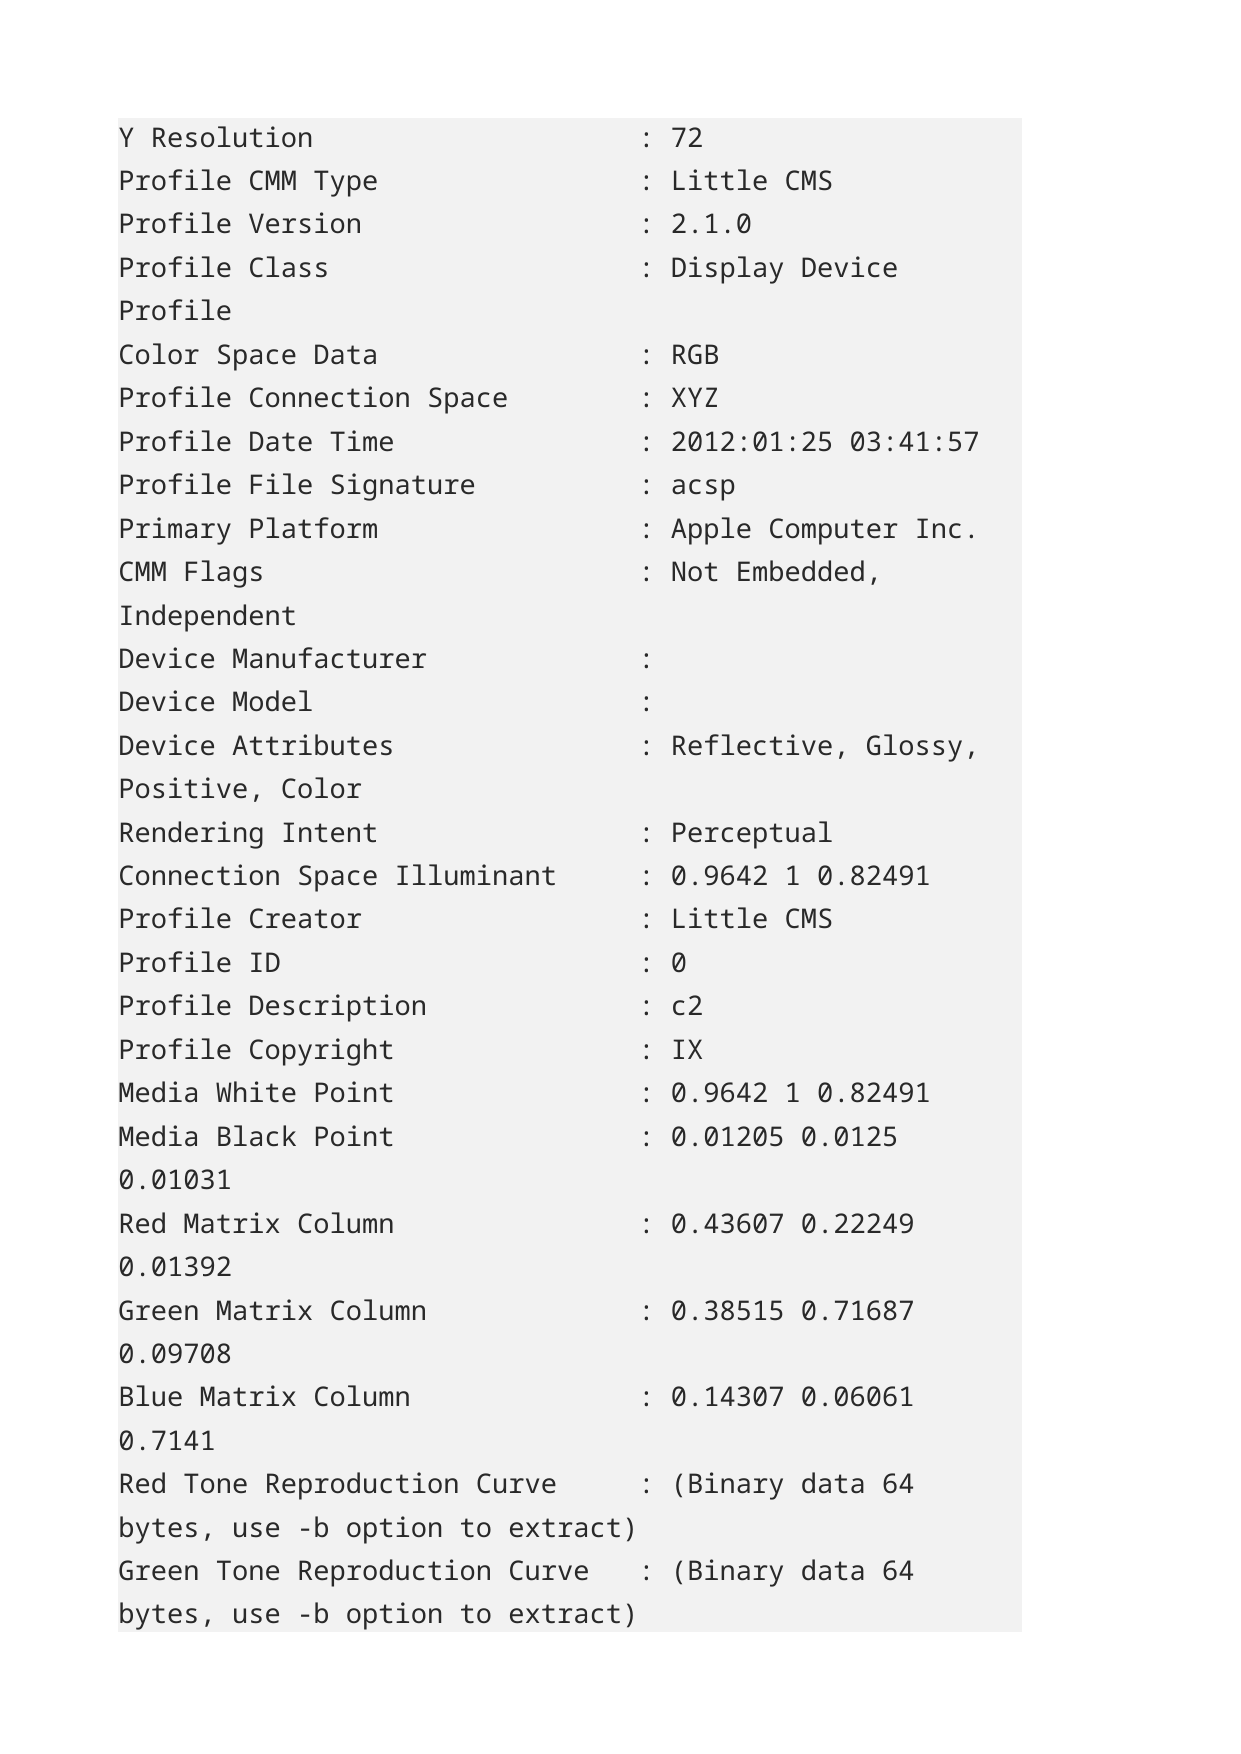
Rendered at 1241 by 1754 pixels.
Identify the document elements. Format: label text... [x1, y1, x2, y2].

text Y Resolution : 72 Profile CMM Type : Little CMS Profile Version : 2.1.0 Profile Class : Display Device Profile Color Space Data : RGB Profile Connection Space : XYZ Profile Date Time : 2012:01:25 03:41:57 Profile File Signature : acsp Primary Platform : Apple Computer Inc. CMM Flags : Not Embedded, Independent Device Manufacturer : Device Model : Device Attributes : Reflective, Glossy, Positive, Color Rendering Intent : Perceptual Connection Space Illuminant : 0.9642 1 0.82491 Profile Creator : Little CMS Profile ID : 0 Profile Description : c2 Profile Copyright : IX Media White Point : 0.9642 1 0.82491 Media Black Point : 0.01205 0.0125 0.01031 Red Matrix Column : 0.43607 0.22249 0.01392 Green Matrix Column : 0.38515 0.71687 0.09708 Blue Matrix Column : 0.14307 0.06061 0.7141 Red Tone Reproduction Curve : (Binary data 64 bytes, use -b option to extract) Green Tone Reproduction Curve : (Binary data 64 bytes, use -b option to extract) [118, 118, 1022, 1632]
